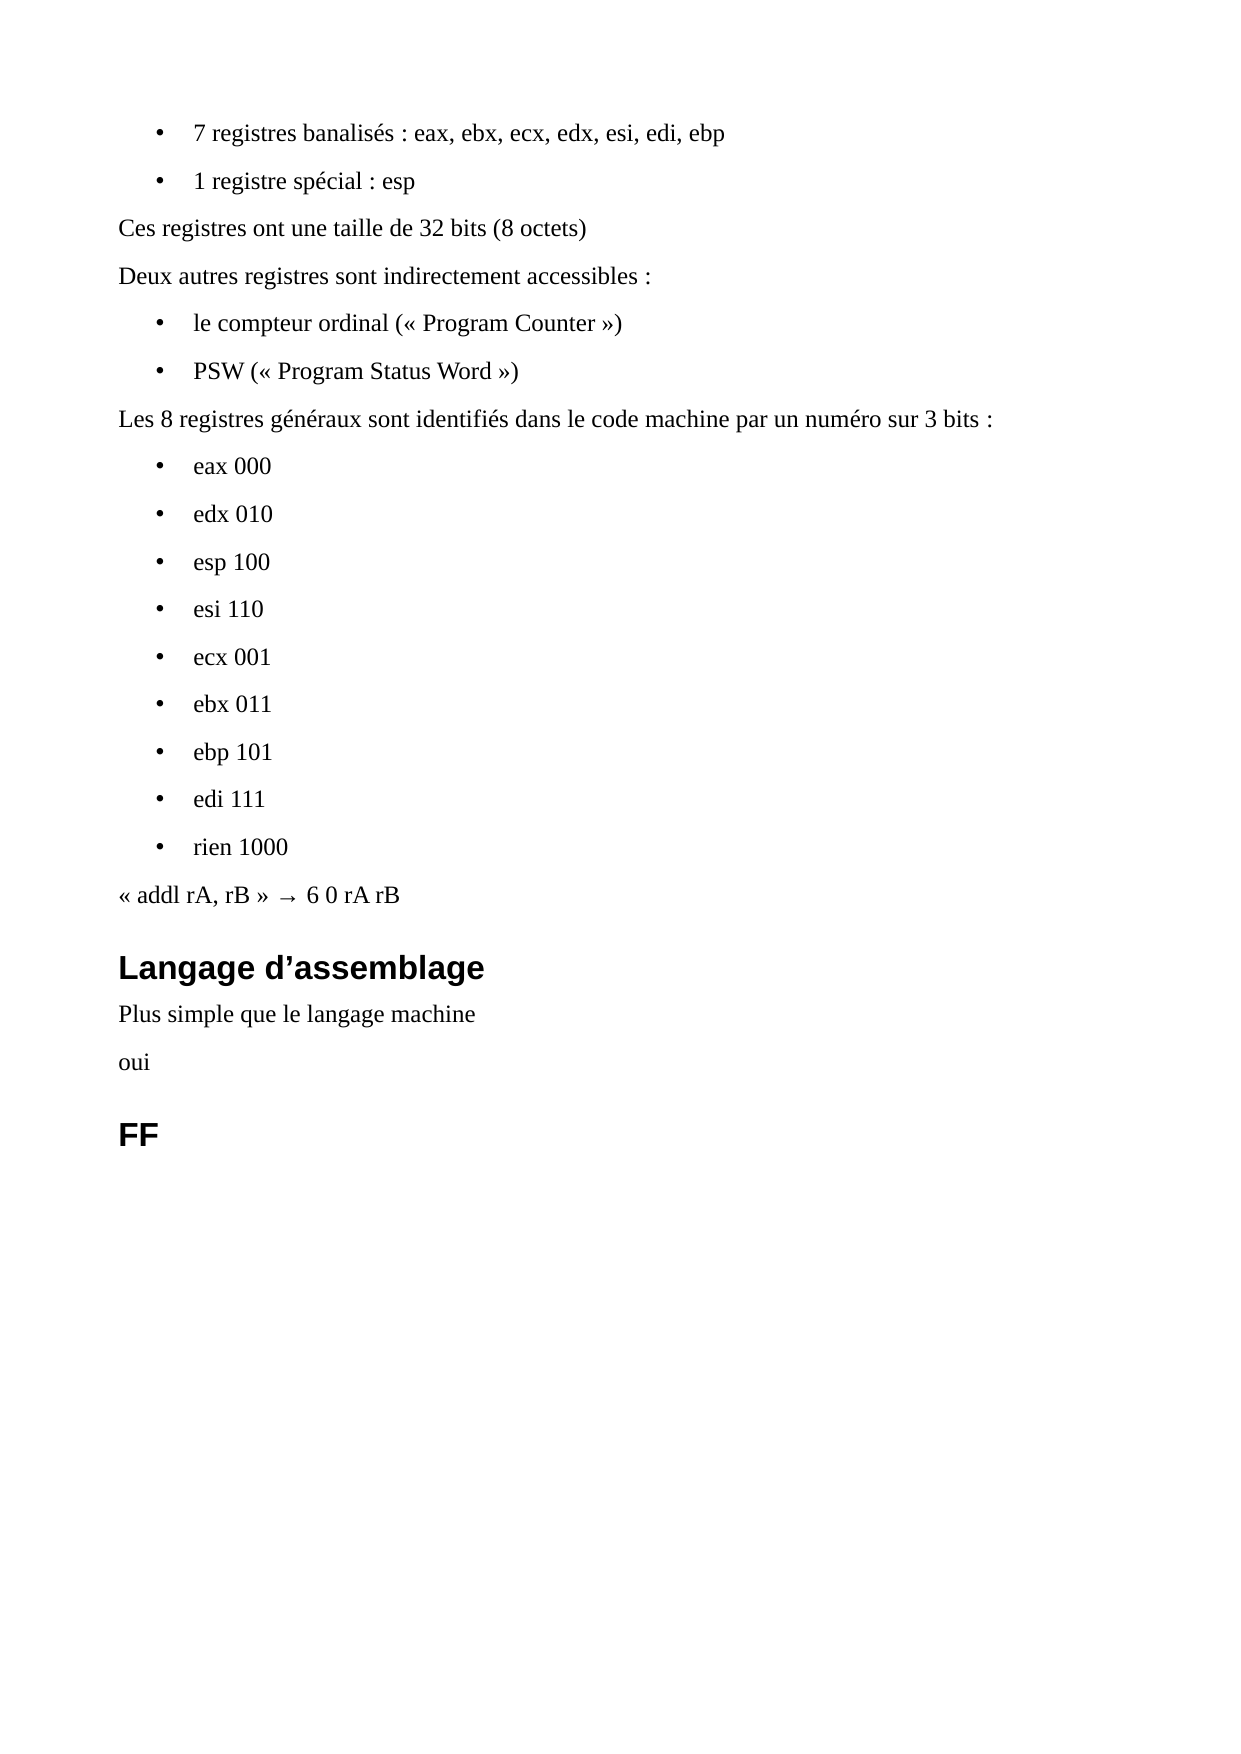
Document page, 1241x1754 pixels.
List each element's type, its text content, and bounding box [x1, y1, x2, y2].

list edi 111 [156, 784, 1122, 813]
list esi 110 [156, 594, 1122, 623]
text Deux autres registres sont indirectement accessibles : [118, 261, 1122, 290]
list eax 000 [156, 451, 1122, 480]
list edx 010 [156, 499, 1122, 528]
list esp 100 [156, 547, 1122, 575]
text Les 8 registres généraux sont identifiés dans le code machine par un numéro sur 3 bits : [118, 404, 1122, 432]
text Plus simple que le langage machine [118, 999, 1122, 1028]
text Ces registres ont une taille de 32 bits (8 octets) [118, 213, 1122, 242]
list 1 registre spécial : esp [156, 166, 1122, 194]
list ebp 101 [156, 737, 1122, 766]
list ebx 011 [156, 689, 1122, 718]
list rien 1000 [156, 832, 1122, 861]
text oui [118, 1047, 1122, 1076]
list PSW (« Program Status Word ») [156, 356, 1122, 385]
list le compteur ordinal (« Program Counter ») [156, 308, 1122, 337]
list 7 registres banalisés : eax, ebx, ecx, edx, esi, edi, ebp [156, 118, 1122, 147]
subtitle FF [118, 1115, 1122, 1154]
subtitle Langage d’assemblage [118, 948, 1122, 987]
text « addl rA, rB » → 6 0 rA rB [118, 880, 1122, 908]
list ecx 001 [156, 642, 1122, 671]
